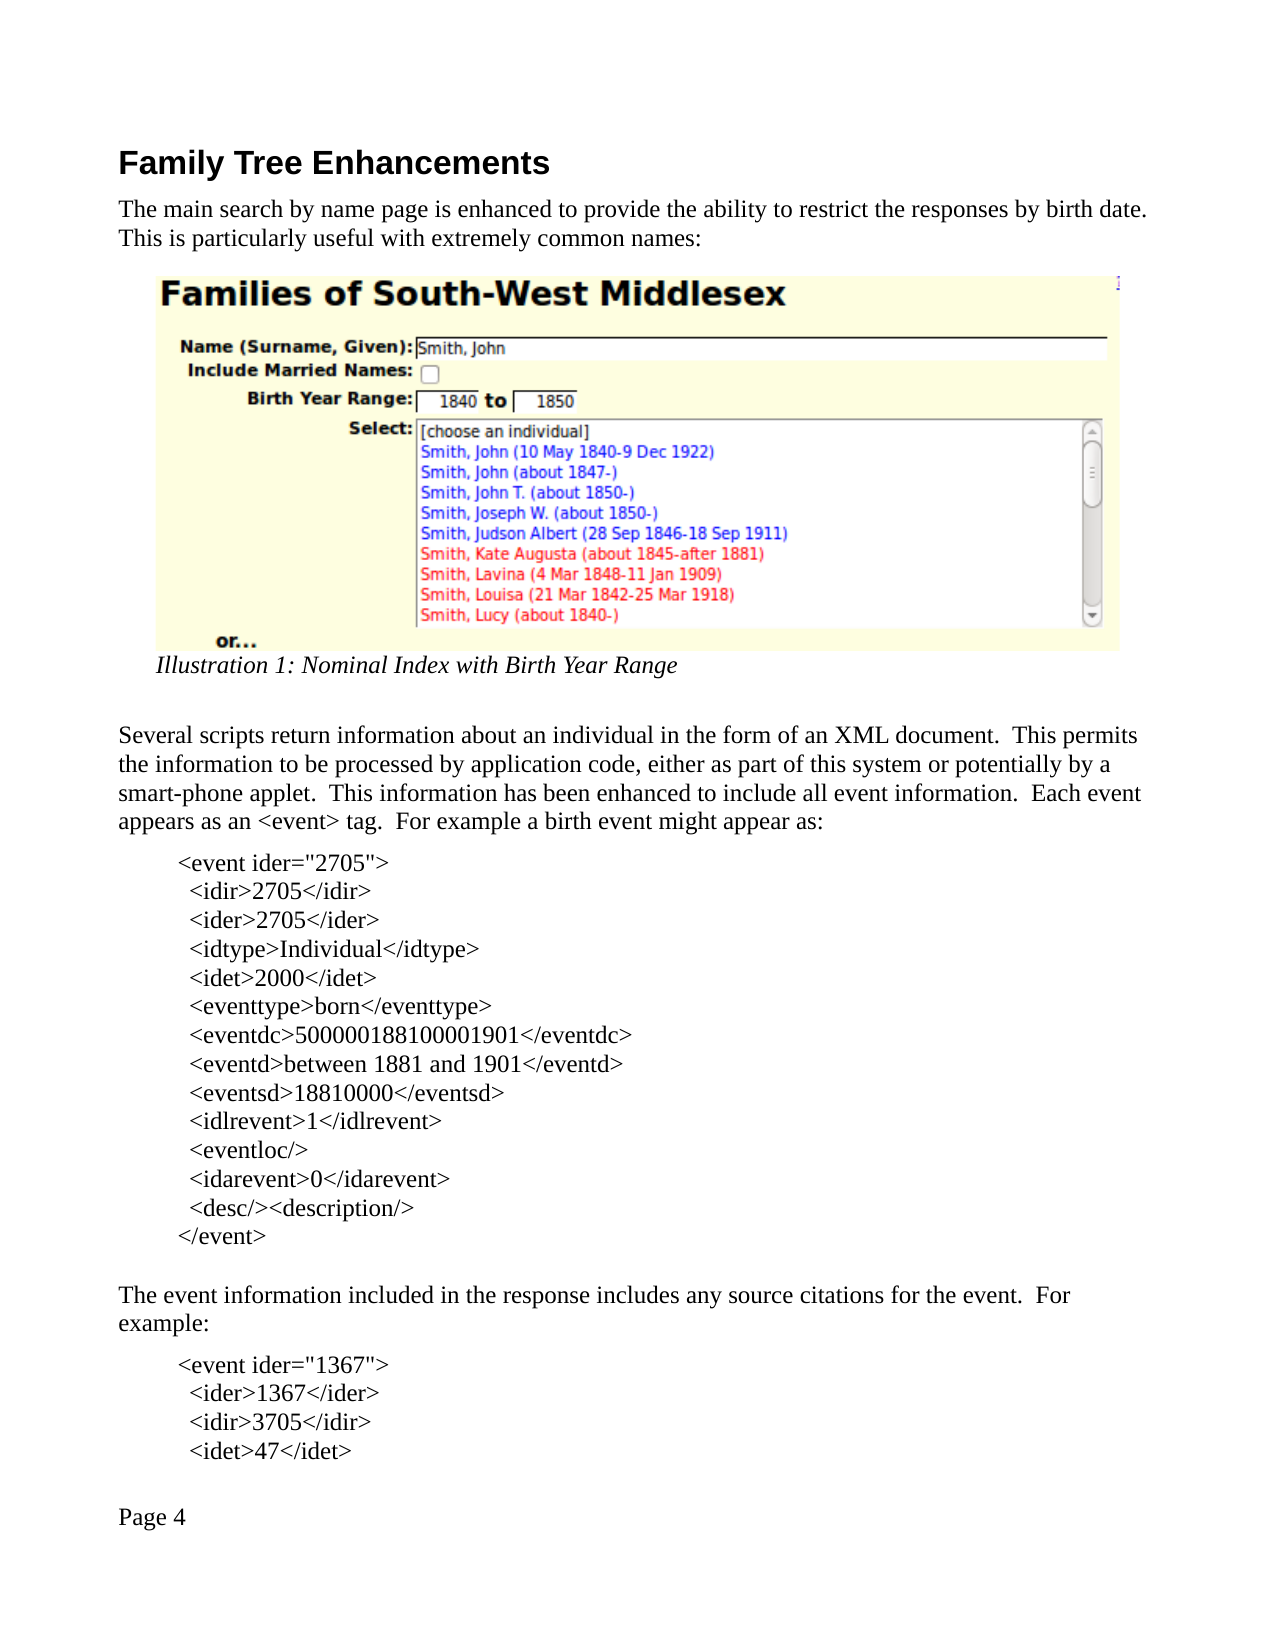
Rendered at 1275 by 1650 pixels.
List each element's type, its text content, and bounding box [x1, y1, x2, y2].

text Several scripts return information about an individual in the form of an XML document. This permits the information to be processed by application code, either as part of this system or potentially by a smart-phone applet. This information has been enhanced to include all event information. Each event appears as an <event> tag. For example a birth event might appear as: [118, 720, 1157, 835]
text <event ider="2705"> [177, 848, 1098, 876]
text <idir>2705</idir> [189, 876, 1098, 905]
text <desc/><description/> [189, 1193, 1098, 1221]
text <ider>2705</ider> [189, 905, 1098, 934]
text <idet>47</idet> [189, 1436, 1098, 1465]
text <event ider="1367"> [177, 1350, 1098, 1378]
text <idet>2000</idet> [189, 963, 1098, 991]
text <ider>1367</ider> [189, 1378, 1098, 1407]
text <idarevent>0</idarevent> [189, 1164, 1098, 1193]
picture [155, 276, 1120, 651]
subtitle Family Tree Enhancements [118, 143, 1157, 182]
text <idlrevent>1</idlrevent> [189, 1106, 1098, 1135]
text The main search by name page is enhanced to provide the ability to restrict the responses by birth date. This is particularly useful with extremely common names: [118, 194, 1157, 252]
text </event> [177, 1221, 1098, 1250]
text <eventd>between 1881 and 1901</eventd> [189, 1049, 1098, 1078]
text <eventtype>born</eventtype> [189, 991, 1098, 1020]
text <eventsd>18810000</eventsd> [189, 1078, 1098, 1106]
text <idir>3705</idir> [189, 1407, 1098, 1436]
text <eventloc/> [189, 1135, 1098, 1164]
text <idtype>Individual</idtype> [189, 934, 1098, 963]
text <eventdc>500000188100001901</eventdc> [189, 1020, 1098, 1049]
text Illustration 1: Nominal Index with Birth Year Range [156, 651, 1119, 679]
text The event information included in the response includes any source citations for the event. For example: [118, 1280, 1157, 1337]
